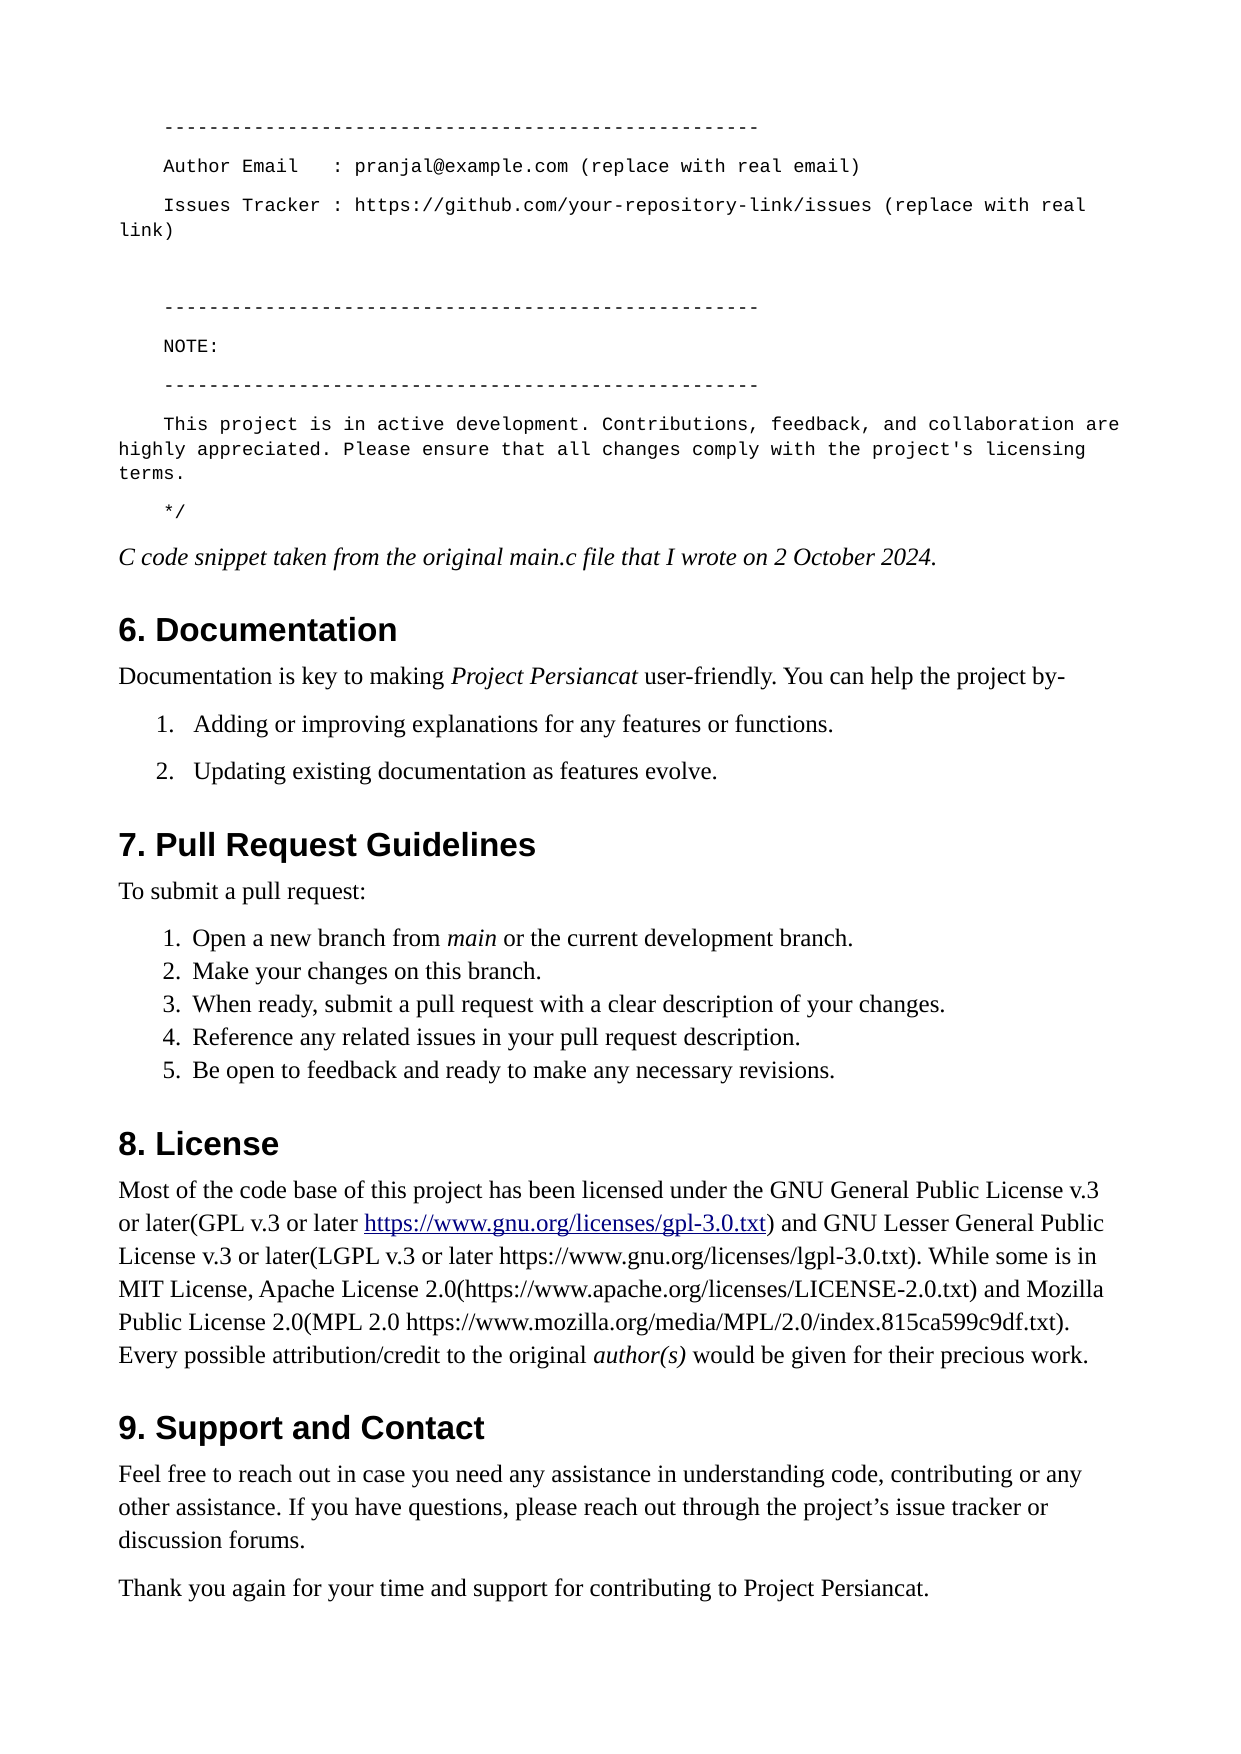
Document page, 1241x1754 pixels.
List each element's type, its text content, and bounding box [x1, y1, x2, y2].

text Thank you again for your time and support for contributing to Project Persiancat. [118, 1573, 1122, 1602]
text NOTE: [118, 337, 1122, 358]
list Be open to feedback and ready to make any necessary revisions. [162, 1056, 1122, 1084]
text Author Email : pranjal@example.com (replace with real email) [118, 157, 1122, 178]
subtitle 7. Pull Request Guidelines [118, 825, 1122, 863]
text ----------------------------------------------------- [118, 298, 1122, 319]
text To submit a pull request: [118, 876, 1122, 904]
text Feel free to reach out in case you need any assistance in understanding code, contributing or any other assistance. If you have questions, please reach out through the project’s issue tracker or discussion forums. [118, 1459, 1122, 1554]
text C code snippet taken from the original main.c file that I wrote on 2 October 2024. [118, 542, 1122, 571]
text Issues Tracker : https://github.com/your-repository-link/issues (replace with real link) [118, 196, 1122, 242]
text Documentation is key to making Project Persiancat user-friendly. You can help the project by- [118, 661, 1122, 690]
list Make your changes on this branch. [162, 956, 1122, 985]
text */ [118, 503, 1122, 524]
list Updating existing documentation as features evolve. [156, 756, 1122, 785]
subtitle 6. Documentation [118, 610, 1122, 649]
text This project is in active development. Contributions, feedback, and collaboration are highly appreciated. Please ensure that all changes comply with the project's licensing terms. [118, 415, 1122, 485]
list Adding or improving explanations for any features or functions. [156, 709, 1122, 738]
list Reference any related issues in your pull request description. [162, 1022, 1122, 1051]
text ----------------------------------------------------- [118, 376, 1122, 397]
text Most of the code base of this project has been licensed under the GNU General Public License v.3 or later(GPL v.3 or later https://www.gnu.org/licenses/gpl-3.0.txt) and GNU Lesser General Public License v.3 or later(LGPL v.3 or later https://www.gnu.org/licenses/lgpl-3.0.txt). While some is in MIT License, Apache License 2.0(https://www.apache.org/licenses/LICENSE-2.0.txt) and Mozilla Public License 2.0(MPL 2.0 https://www.mozilla.org/media/MPL/2.0/index.815ca599c9df.txt). Every possible attribution/credit to the original author(s) would be given for their precious work. [118, 1175, 1122, 1369]
subtitle 9. Support and Contact [118, 1408, 1122, 1447]
subtitle 8. License [118, 1124, 1122, 1162]
text ----------------------------------------------------- [118, 118, 1122, 139]
list Open a new branch from main or the current development branch. [162, 923, 1122, 952]
list When ready, submit a pull request with a clear description of your changes. [162, 989, 1122, 1018]
